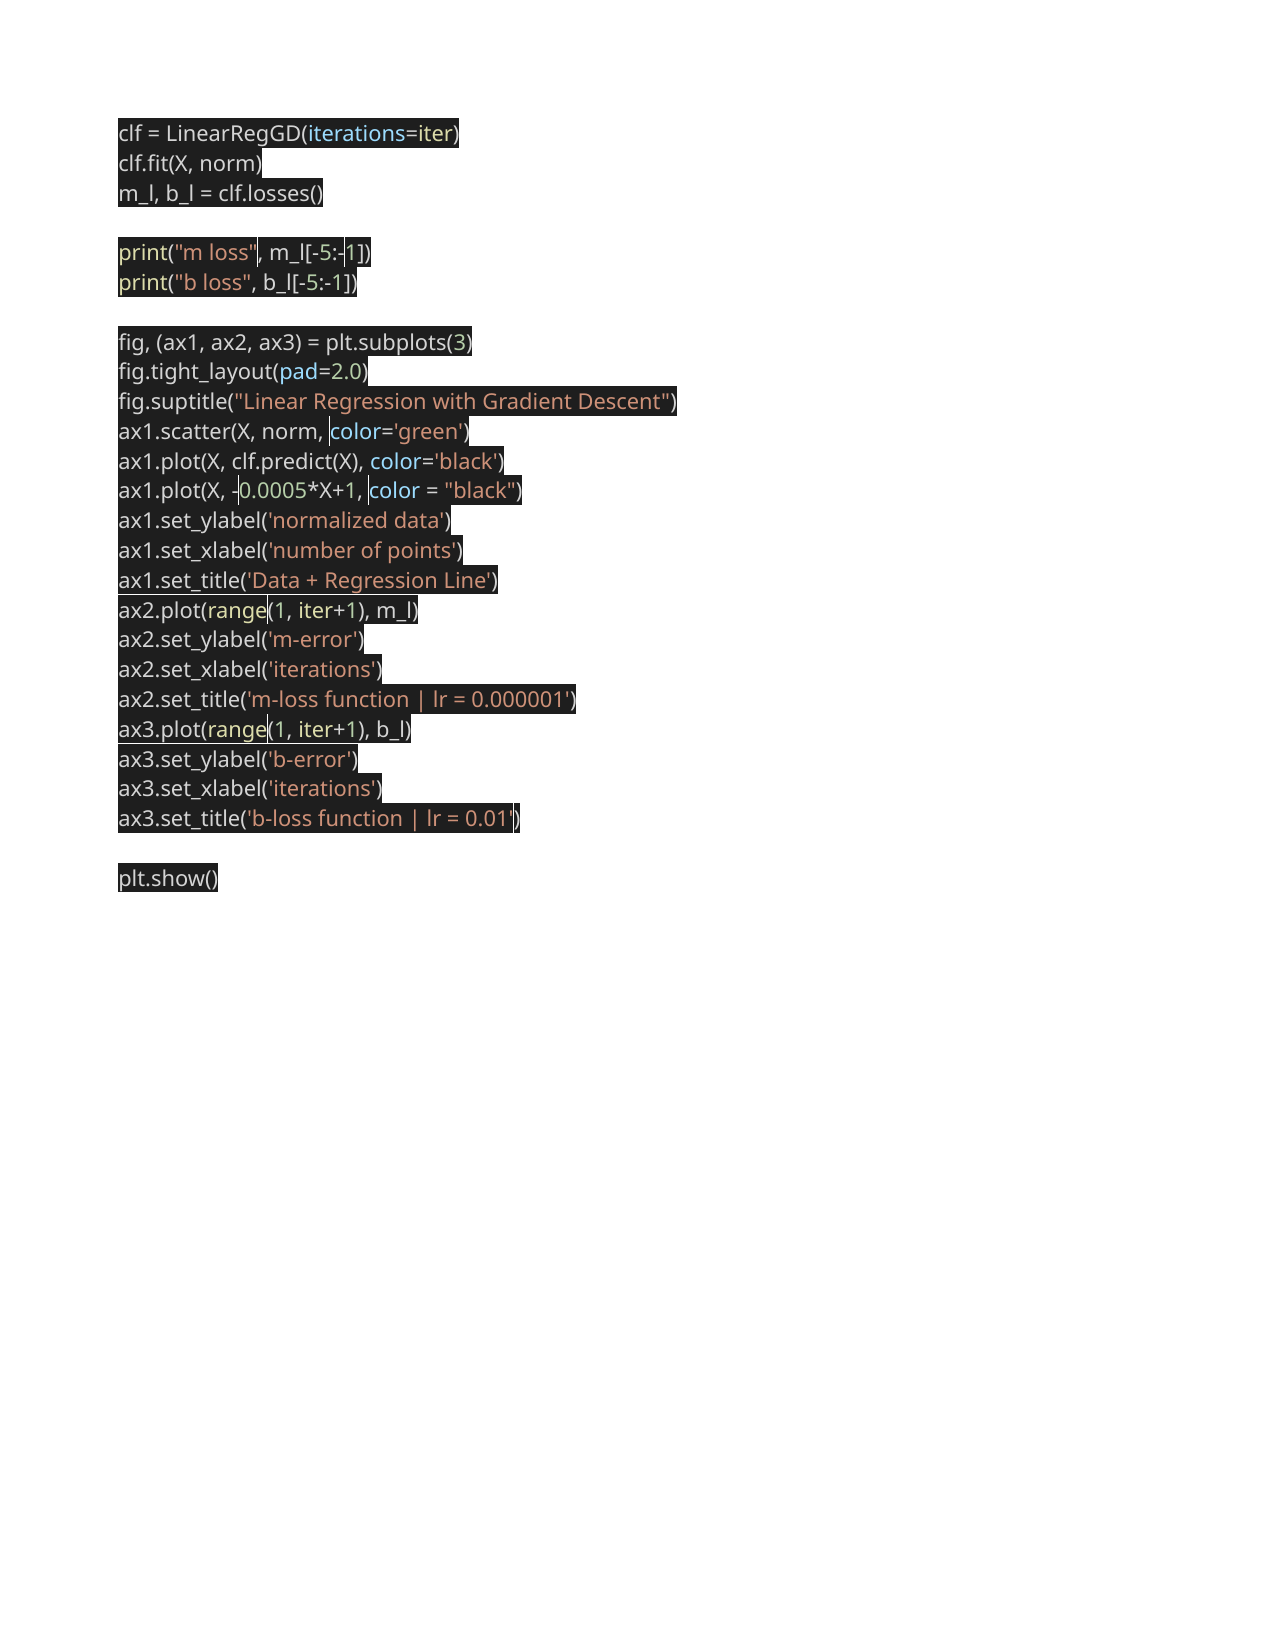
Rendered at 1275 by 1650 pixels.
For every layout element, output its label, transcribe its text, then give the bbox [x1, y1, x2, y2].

text ax1.plot(X, clf.predict(X), color='black') [118, 446, 1157, 475]
text clf = LinearRegGD(iterations=iter) [118, 118, 1157, 148]
text ax1.scatter(X, norm, color='green') [118, 416, 1157, 446]
text m_l, b_l = clf.losses() [118, 178, 1157, 207]
text fig.tight_layout(pad=2.0) [118, 356, 1157, 386]
text ax3.set_title('b-loss function | lr = 0.01') [118, 803, 1157, 833]
text ax1.plot(X, -0.0005*X+1, color = "black") [118, 475, 1157, 505]
text fig, (ax1, ax2, ax3) = plt.subplots(3) [118, 326, 1157, 356]
text clf.fit(X, norm) [118, 148, 1157, 178]
text ax3.plot(range(1, iter+1), b_l) [118, 714, 1157, 743]
text ax2.set_ylabel('m-error') [118, 624, 1157, 654]
text ax3.set_ylabel('b-error') [118, 743, 1157, 773]
text print("b loss", b_l[-5:-1]) [118, 267, 1157, 297]
text ax1.set_ylabel('normalized data') [118, 505, 1157, 535]
text ax1.set_title('Data + Regression Line') [118, 565, 1157, 594]
text ax1.set_xlabel('number of points') [118, 535, 1157, 565]
text ax2.plot(range(1, iter+1), m_l) [118, 594, 1157, 624]
text ax2.set_title('m-loss function | lr = 0.000001') [118, 684, 1157, 714]
text ax3.set_xlabel('iterations') [118, 773, 1157, 803]
text fig.suptitle("Linear Regression with Gradient Descent") [118, 386, 1157, 416]
text ax2.set_xlabel('iterations') [118, 654, 1157, 684]
text plt.show() [118, 863, 1157, 892]
text print("m loss", m_l[-5:-1]) [118, 237, 1157, 267]
